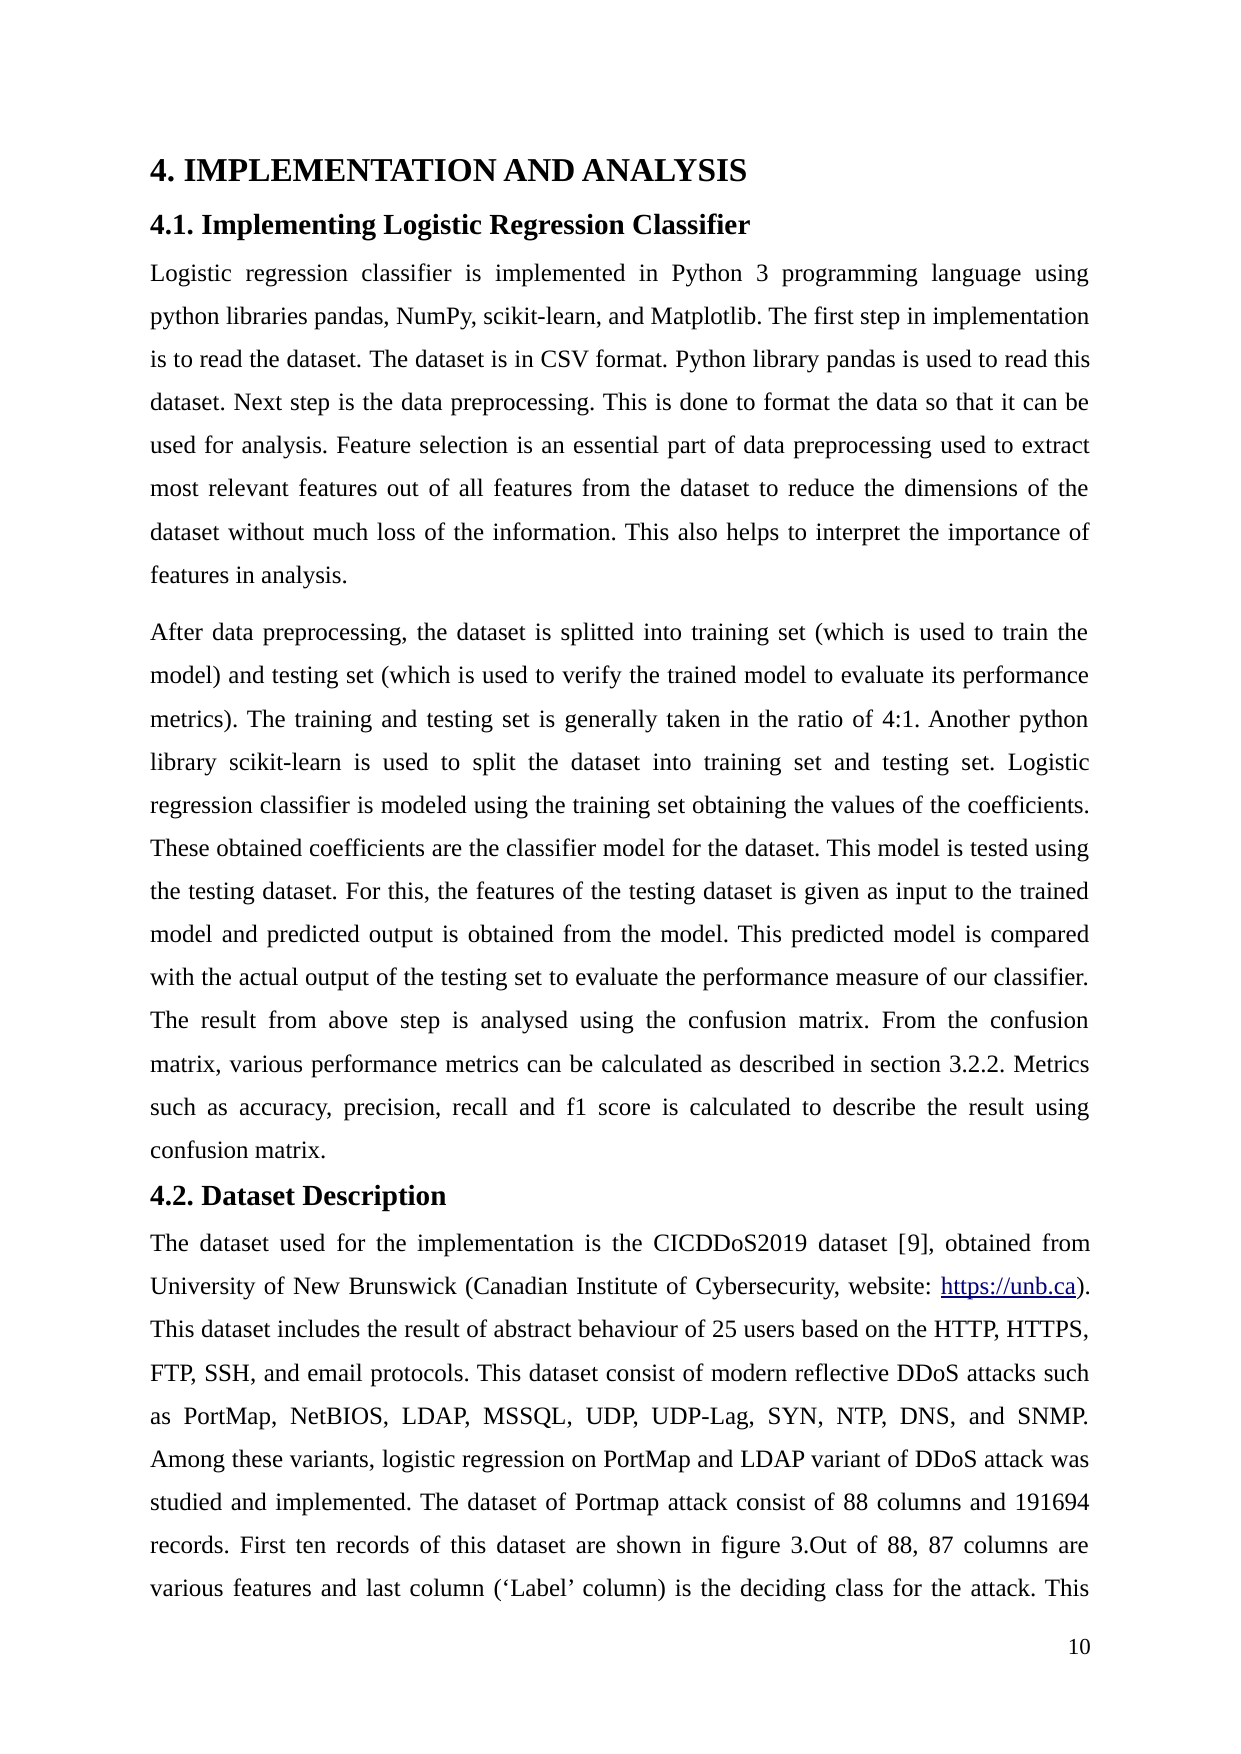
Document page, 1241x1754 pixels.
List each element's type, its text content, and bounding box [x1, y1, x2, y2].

text The dataset used for the implementation is the CICDDoS2019 dataset [9], obtained from University of New Brunswick (Canadian Institute of Cybersecurity, website: https://unb.ca). This dataset includes the result of abstract behaviour of 25 users based on the HTTP, HTTPS, FTP, SSH, and email protocols. This dataset consist of modern reflective DDoS attacks such as PortMap, NetBIOS, LDAP, MSSQL, UDP, UDP-Lag, SYN, NTP, DNS, and SNMP. Among these variants, logistic regression on PortMap and LDAP variant of DDoS attack was studied and implemented. The dataset of Portmap attack consist of 88 columns and 191694 records. First ten records of this dataset are shown in figure 3.Out of 88, 87 columns are various features and last column (‘Label’ column) is the deciding class for the attack. This [150, 1228, 1091, 1602]
text Logistic regression classifier is implemented in Python 3 programming language using python libraries pandas, NumPy, scikit-learn, and Matplotlib. The first step in implementation is to read the dataset. The dataset is in CSV format. Python library pandas is used to read this dataset. Next step is the data preprocessing. This is done to format the data so that it can be used for analysis. Feature selection is an essential part of data preprocessing used to extract most relevant features out of all features from the dataset to reduce the dimensions of the dataset without much loss of the information. This also helps to interpret the importance of features in analysis. [150, 258, 1091, 588]
subtitle 4.1. Implementing Logistic Regression Classifier [150, 207, 1091, 241]
text After data preprocessing, the dataset is splitted into training set (which is used to train the model) and testing set (which is used to verify the trained model to evaluate its performance metrics). The training and testing set is generally taken in the ratio of 4:1. Another python library scikit-learn is used to split the dataset into training set and testing set. Logistic regression classifier is modeled using the training set obtaining the values of the coefficients. These obtained coefficients are the classifier model for the dataset. This model is tested using the testing dataset. For this, the features of the testing dataset is given as input to the trained model and predicted output is obtained from the model. This predicted model is compared with the actual output of the testing set to evaluate the performance measure of our classifier. The result from above step is analysed using the confusion matrix. From the confusion matrix, various performance metrics can be calculated as described in section 3.2.2. Metrics such as accuracy, precision, recall and f1 score is calculated to describe the result using confusion matrix. [150, 617, 1091, 1164]
subtitle 4.2. Dataset Description [150, 1178, 1091, 1212]
subtitle 4. IMPLEMENTATION AND ANALYSIS [150, 150, 1091, 188]
